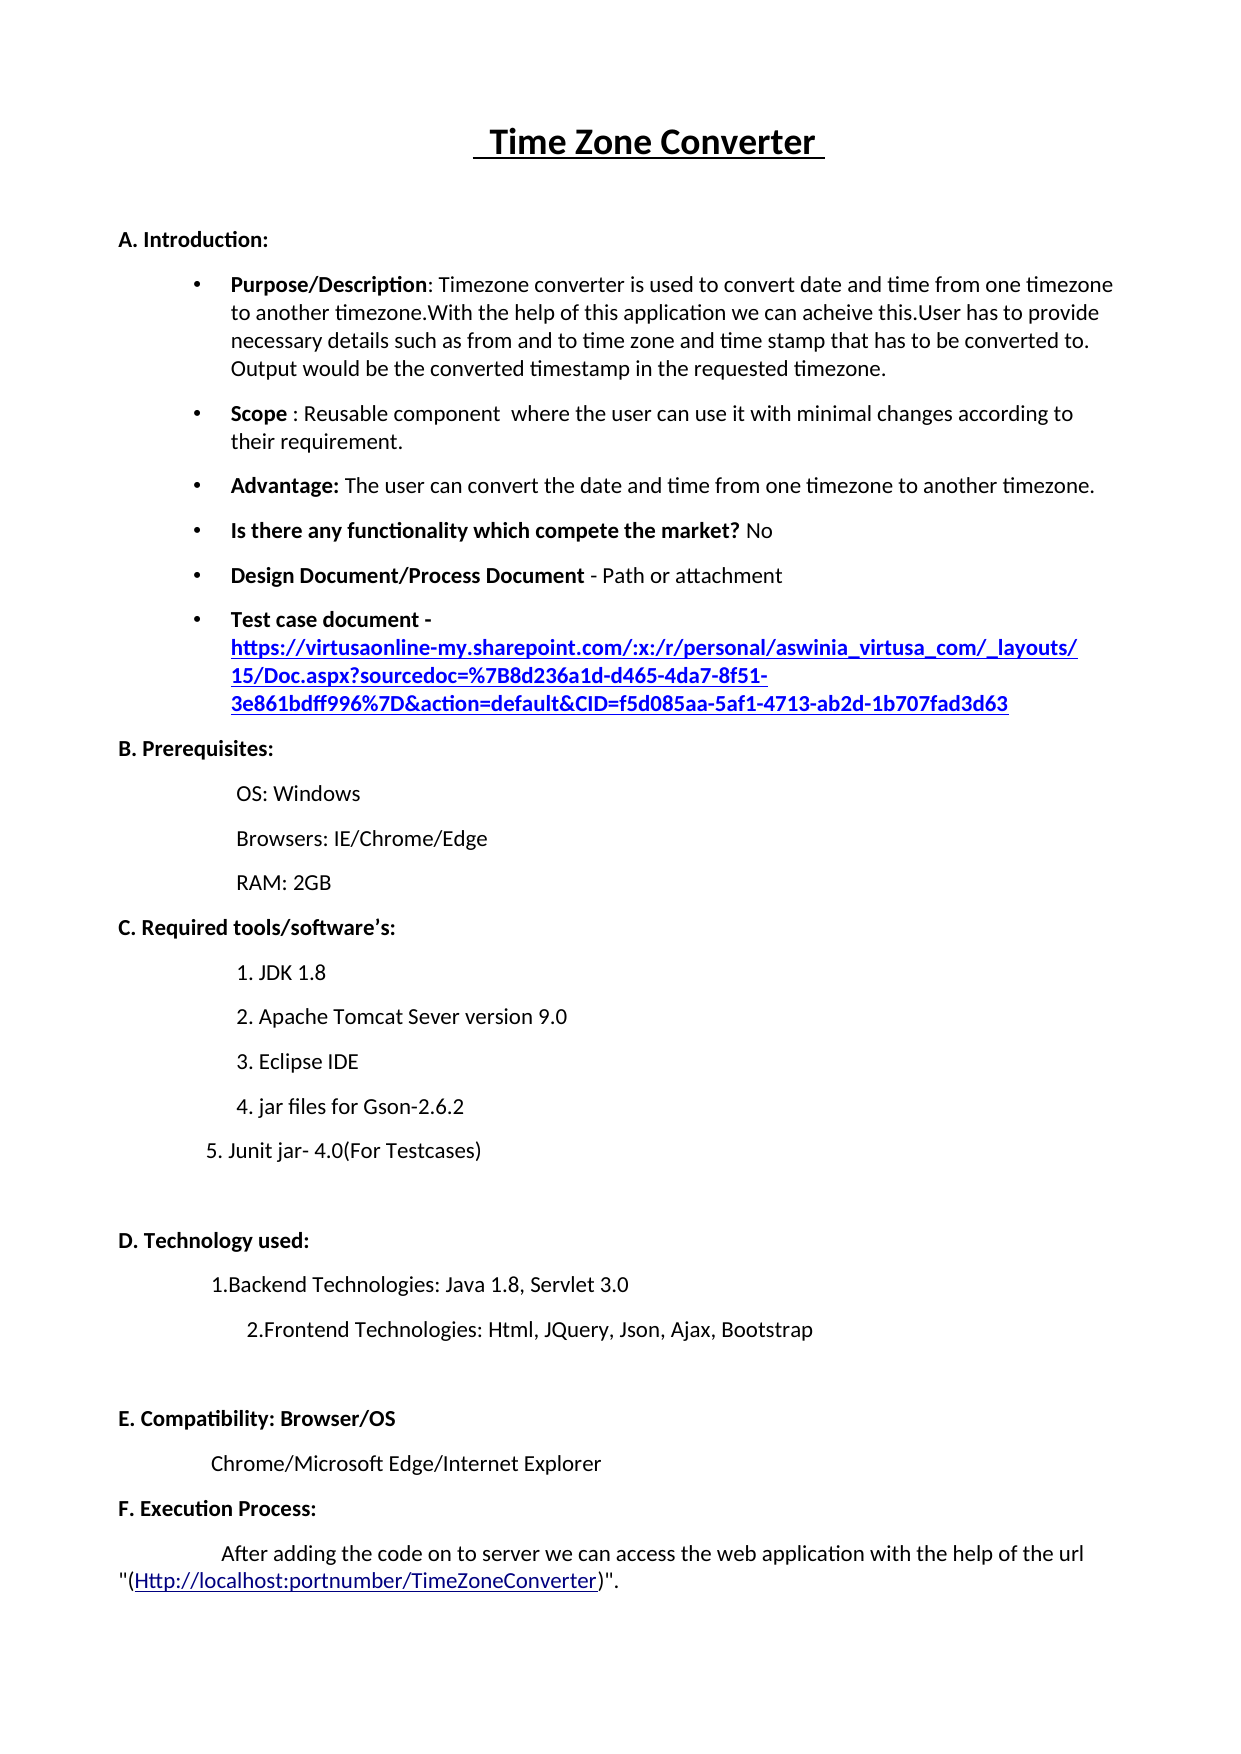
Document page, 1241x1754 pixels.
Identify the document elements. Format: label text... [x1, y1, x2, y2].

list Purpose/Description: Timezone converter is used to convert date and time from one timezone to another timezone.With the help of this application we can acheive this.User has to provide necessary details such as from and to time zone and time stamp that has to be converted to. Output would be the converted timestamp in the requested timezone. [193, 270, 1122, 382]
list Scope : Reusable component where the user can use it with minimal changes according to their requirement. [193, 399, 1122, 455]
text E. Compatibility: Browser/OS [118, 1404, 1122, 1433]
text After adding the code on to server we can access the web application with the help of the url "(Http://localhost:portnumber/TimeZoneConverter)". [118, 1539, 1122, 1595]
text RAM: 2GB [118, 868, 1122, 896]
text 5. Junit jar- 4.0(For Testcases) [118, 1136, 1122, 1164]
text Chrome/Microsoft Edge/Internet Explorer [118, 1449, 1122, 1477]
list Test case document - https://virtusaonline-my.sharepoint.com/:x:/r/personal/aswinia_virtusa_com/_layouts/15/Doc.aspx?sourcedoc=%7B8d236a1d-d465-4da7-8f51-3e861bdff996%7D&action=default&CID=f5d085aa-5af1-4713-ab2d-1b707fad3d63 [193, 606, 1122, 718]
list Advantage: The user can convert the date and time from one timezone to another timezone. [193, 471, 1122, 499]
text 1. JDK 1.8 [118, 958, 1122, 986]
text D. Technology used: [118, 1226, 1122, 1254]
list Is there any functionality which compete the market? No [193, 516, 1122, 544]
text C. Required tools/software’s: [118, 913, 1122, 941]
list Design Document/Process Document - Path or attachment [193, 561, 1122, 589]
text Browsers: IE/Chrome/Edge [118, 824, 1122, 852]
text A. Introduction: [118, 225, 1122, 253]
text 2. Apache Tomcat Sever version 9.0 [118, 1002, 1122, 1030]
text 2.Frontend Technologies: Html, JQuery, Json, Ajax, Bootstrap [118, 1315, 1122, 1343]
text F. Execution Process: [118, 1494, 1122, 1522]
text 3. Eclipse IDE [118, 1047, 1122, 1075]
text 4. jar files for Gson-2.6.2 [118, 1092, 1122, 1120]
text B. Prerequisites: [118, 734, 1122, 762]
text Time Zone Converter [118, 118, 1122, 164]
text 1.Backend Technologies: Java 1.8, Servlet 3.0 [118, 1271, 1122, 1298]
text OS: Windows [118, 779, 1122, 807]
